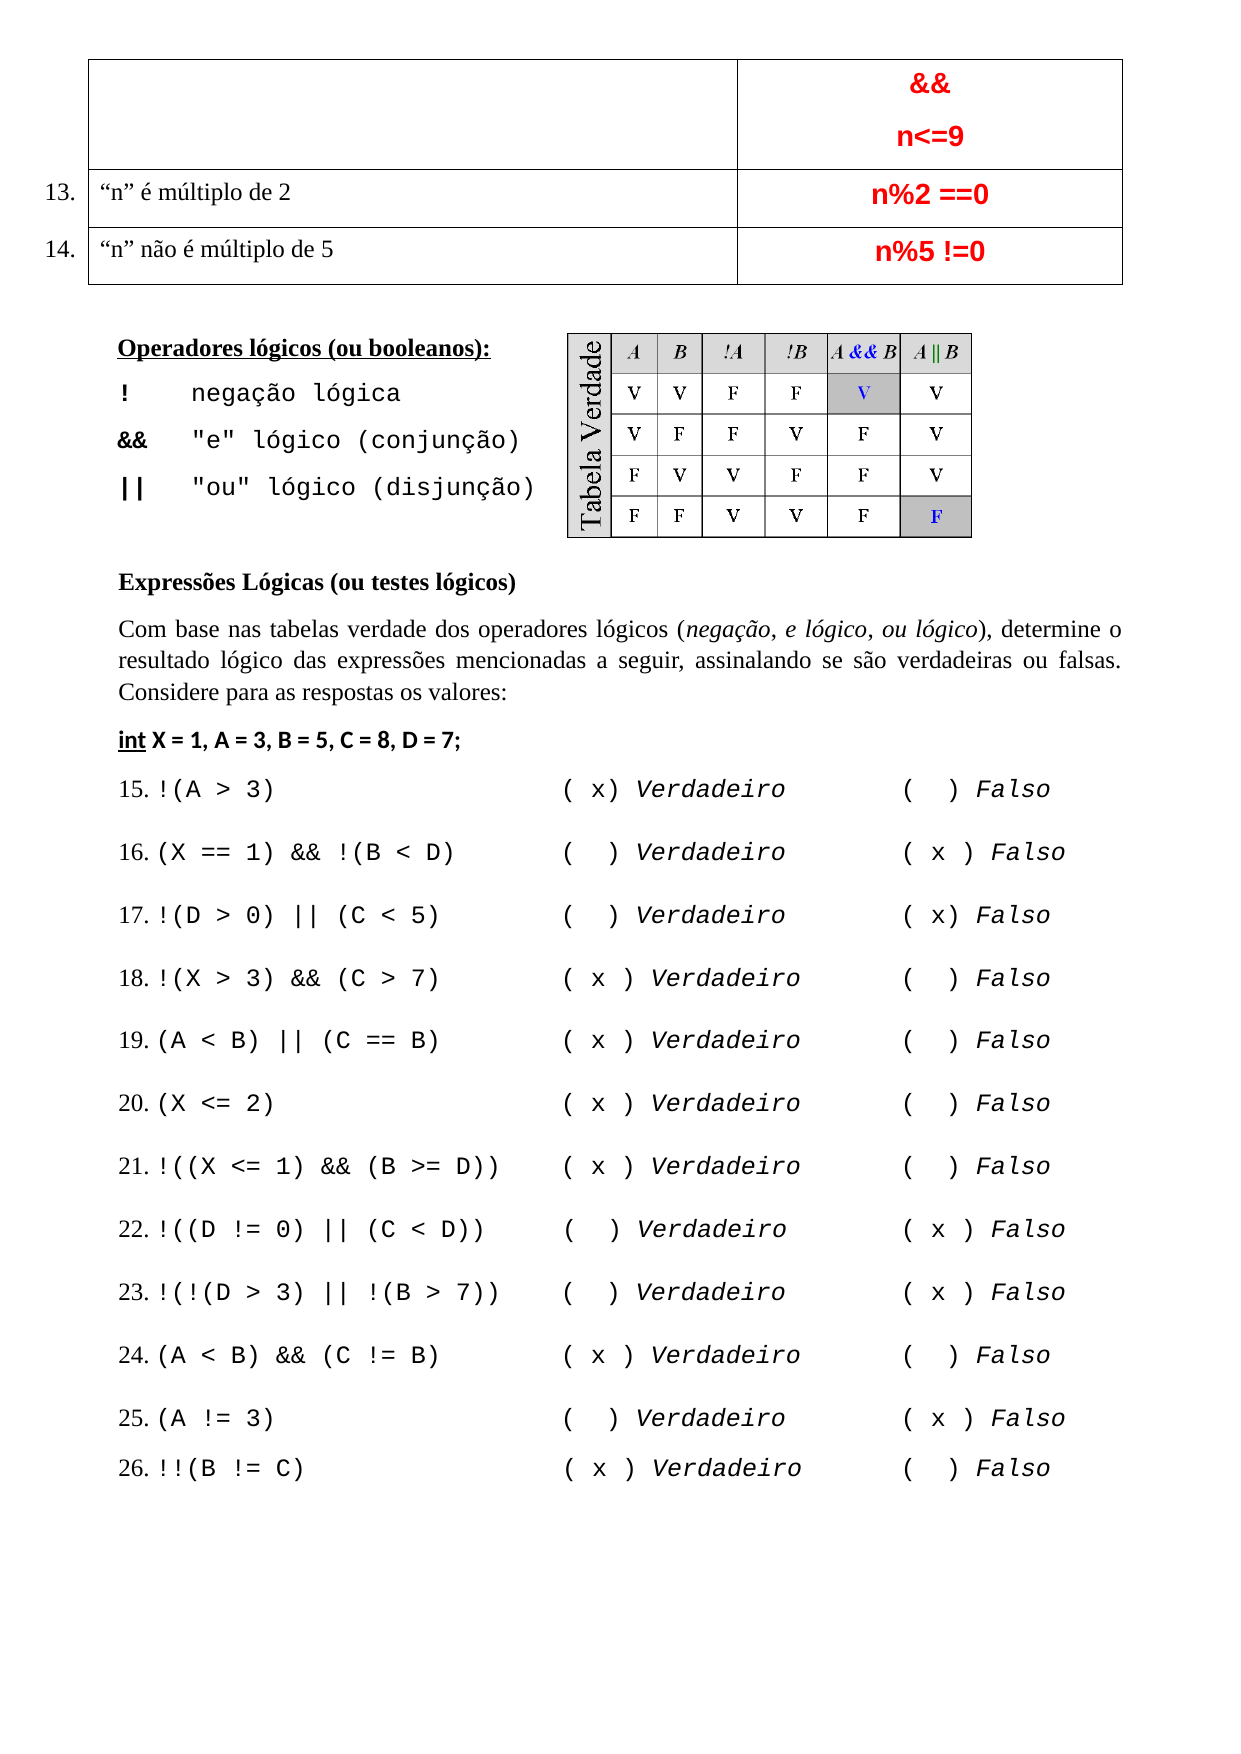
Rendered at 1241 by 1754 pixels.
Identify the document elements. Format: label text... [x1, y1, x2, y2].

table_cell && n<=9 [738, 60, 1122, 169]
list !(X > 3) && (C > 7) ( x ) Verdadeiro ( ) Falso [118, 963, 1122, 993]
table_cell n%2 ==0 [738, 170, 1122, 227]
list (A != 3) ( ) Verdadeiro ( x ) Falso [118, 1403, 1122, 1434]
table_cell [89, 60, 737, 169]
list (A < B) && (C != B) ( x ) Verdadeiro ( ) Falso [118, 1340, 1122, 1371]
list (X <= 2) ( x ) Verdadeiro ( ) Falso [118, 1088, 1122, 1119]
table_cell n%5 !=0 [738, 228, 1122, 284]
list !(A > 3) ( x) Verdadeiro ( ) Falso [118, 774, 1122, 805]
table_cell “n” não é múltiplo de 5 [89, 228, 737, 284]
text Expressões Lógicas (ou testes lógicos) [118, 567, 1122, 596]
list !((X <= 1) && (B >= D)) ( x ) Verdadeiro ( ) Falso [118, 1151, 1122, 1182]
table_cell “n” é múltiplo de 2 [89, 170, 737, 227]
table_header [556, 333, 1006, 567]
picture [568, 334, 971, 537]
table_cell [43, 227, 88, 284]
text Com base nas tabelas verdade dos operadores lógicos (negação, e lógico, ou lógico), determine o resultado lógico das expressões mencionadas a seguir, assinalando se são verdadeiras ou falsas. Considere para as respostas os valores: [118, 614, 1122, 705]
table_cell [43, 169, 88, 227]
table_cell [43, 59, 88, 169]
list (X == 1) && !(B < D) ( ) Verdadeiro ( x ) Falso [118, 837, 1122, 868]
list !!(B != C) ( x ) Verdadeiro ( ) Falso [118, 1453, 1122, 1484]
table_header Operadores lógicos (ou booleanos): ! negação lógica && "e" lógico (conjunção) || "ou" lógico (disjunção) [106, 333, 556, 567]
list (A < B) || (C == B) ( x ) Verdadeiro ( ) Falso [118, 1026, 1122, 1056]
list !(!(D > 3) || !(B > 7)) ( ) Verdadeiro ( x ) Falso [118, 1277, 1122, 1308]
list !(D > 0) || (C < 5) ( ) Verdadeiro ( x) Falso [118, 900, 1122, 931]
text int X = 1, A = 3, B = 5, C = 8, D = 7; [118, 724, 1122, 755]
list !((D != 0) || (C < D)) ( ) Verdadeiro ( x ) Falso [118, 1214, 1122, 1245]
